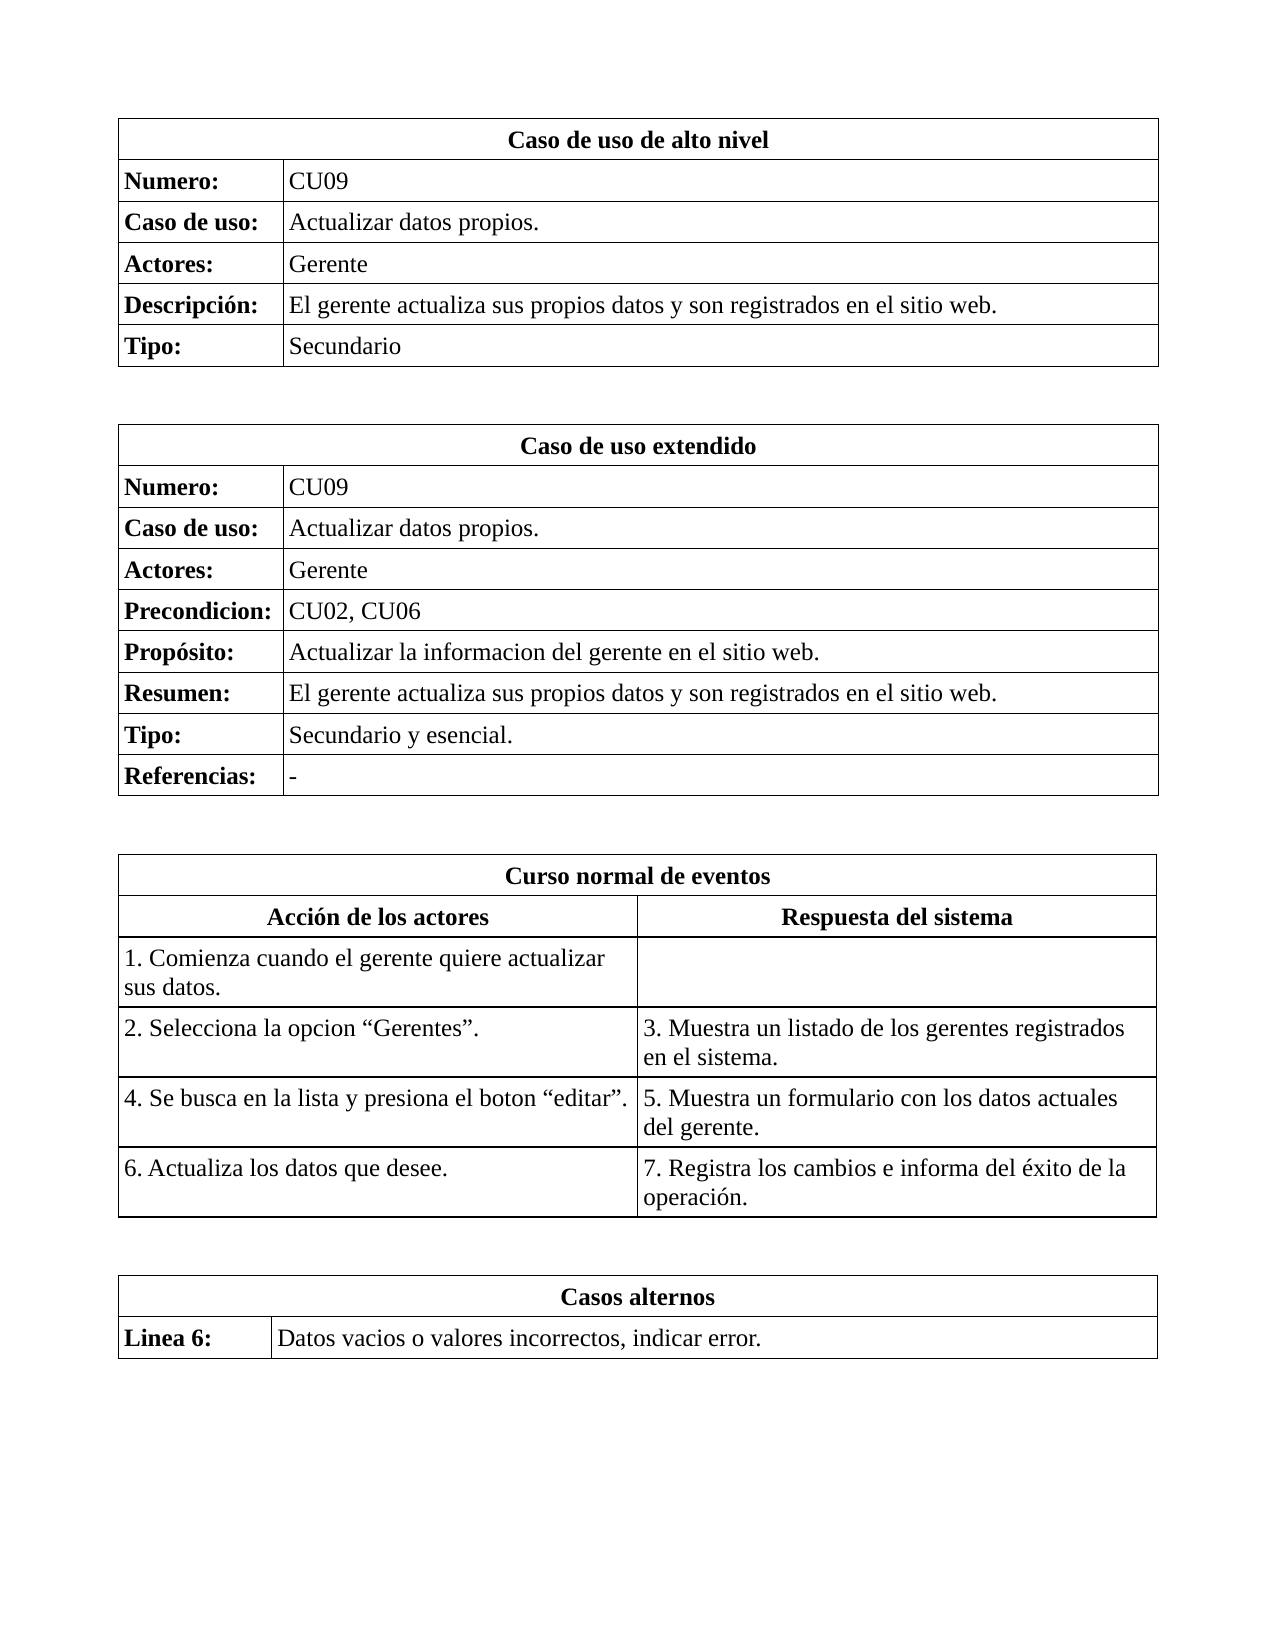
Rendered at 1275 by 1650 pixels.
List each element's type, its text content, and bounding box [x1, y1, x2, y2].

table_cell Gerente [284, 549, 1158, 589]
table_cell Actualizar la informacion del gerente en el sitio web. [284, 631, 1158, 672]
table_cell 1. Comienza cuando el gerente quiere actualizar sus datos. [119, 938, 637, 1006]
table_header Curso normal de eventos [119, 855, 1156, 895]
table_cell Numero: [119, 466, 283, 507]
table_cell Respuesta del sistema [638, 896, 1156, 936]
table_header Casos alternos [119, 1276, 1157, 1316]
table_cell 7. Registra los cambios e informa del éxito de la operación. [638, 1148, 1156, 1216]
table_cell Tipo: [119, 714, 283, 754]
table_cell Descripción: [119, 284, 283, 324]
table_cell Linea 6: [119, 1317, 271, 1357]
table_cell [638, 938, 1156, 1006]
table_cell Numero: [119, 160, 283, 201]
table_cell Referencias: [119, 755, 283, 795]
table_cell Secundario y esencial. [284, 714, 1158, 754]
table_cell 6. Actualiza los datos que desee. [119, 1148, 637, 1216]
table_cell Datos vacios o valores incorrectos, indicar error. [272, 1317, 1157, 1357]
table_cell Gerente [284, 243, 1158, 283]
table_header Caso de uso extendido [119, 425, 1158, 465]
table_cell CU02, CU06 [284, 590, 1158, 630]
table_cell El gerente actualiza sus propios datos y son registrados en el sitio web. [284, 284, 1158, 324]
table_cell 3. Muestra un listado de los gerentes registrados en el sistema. [638, 1008, 1156, 1076]
table_cell Precondicion: [119, 590, 283, 630]
table_cell Resumen: [119, 673, 283, 713]
table_cell Acción de los actores [119, 896, 637, 936]
table_header Caso de uso de alto nivel [119, 119, 1158, 159]
table_cell Actores: [119, 549, 283, 589]
table_cell CU09 [284, 466, 1158, 507]
table_cell Actualizar datos propios. [284, 508, 1158, 548]
table_cell El gerente actualiza sus propios datos y son registrados en el sitio web. [284, 673, 1158, 713]
table_cell Actualizar datos propios. [284, 202, 1158, 242]
table_cell Caso de uso: [119, 202, 283, 242]
table_cell Secundario [284, 325, 1158, 366]
table_cell Tipo: [119, 325, 283, 366]
table_cell Caso de uso: [119, 508, 283, 548]
table_cell 5. Muestra un formulario con los datos actuales del gerente. [638, 1078, 1156, 1146]
table_cell Propósito: [119, 631, 283, 672]
table_cell CU09 [284, 160, 1158, 201]
table_cell 4. Se busca en la lista y presiona el boton “editar”. [119, 1078, 637, 1146]
table_cell 2. Selecciona la opcion “Gerentes”. [119, 1008, 637, 1076]
table_cell - [284, 755, 1158, 795]
table_cell Actores: [119, 243, 283, 283]
